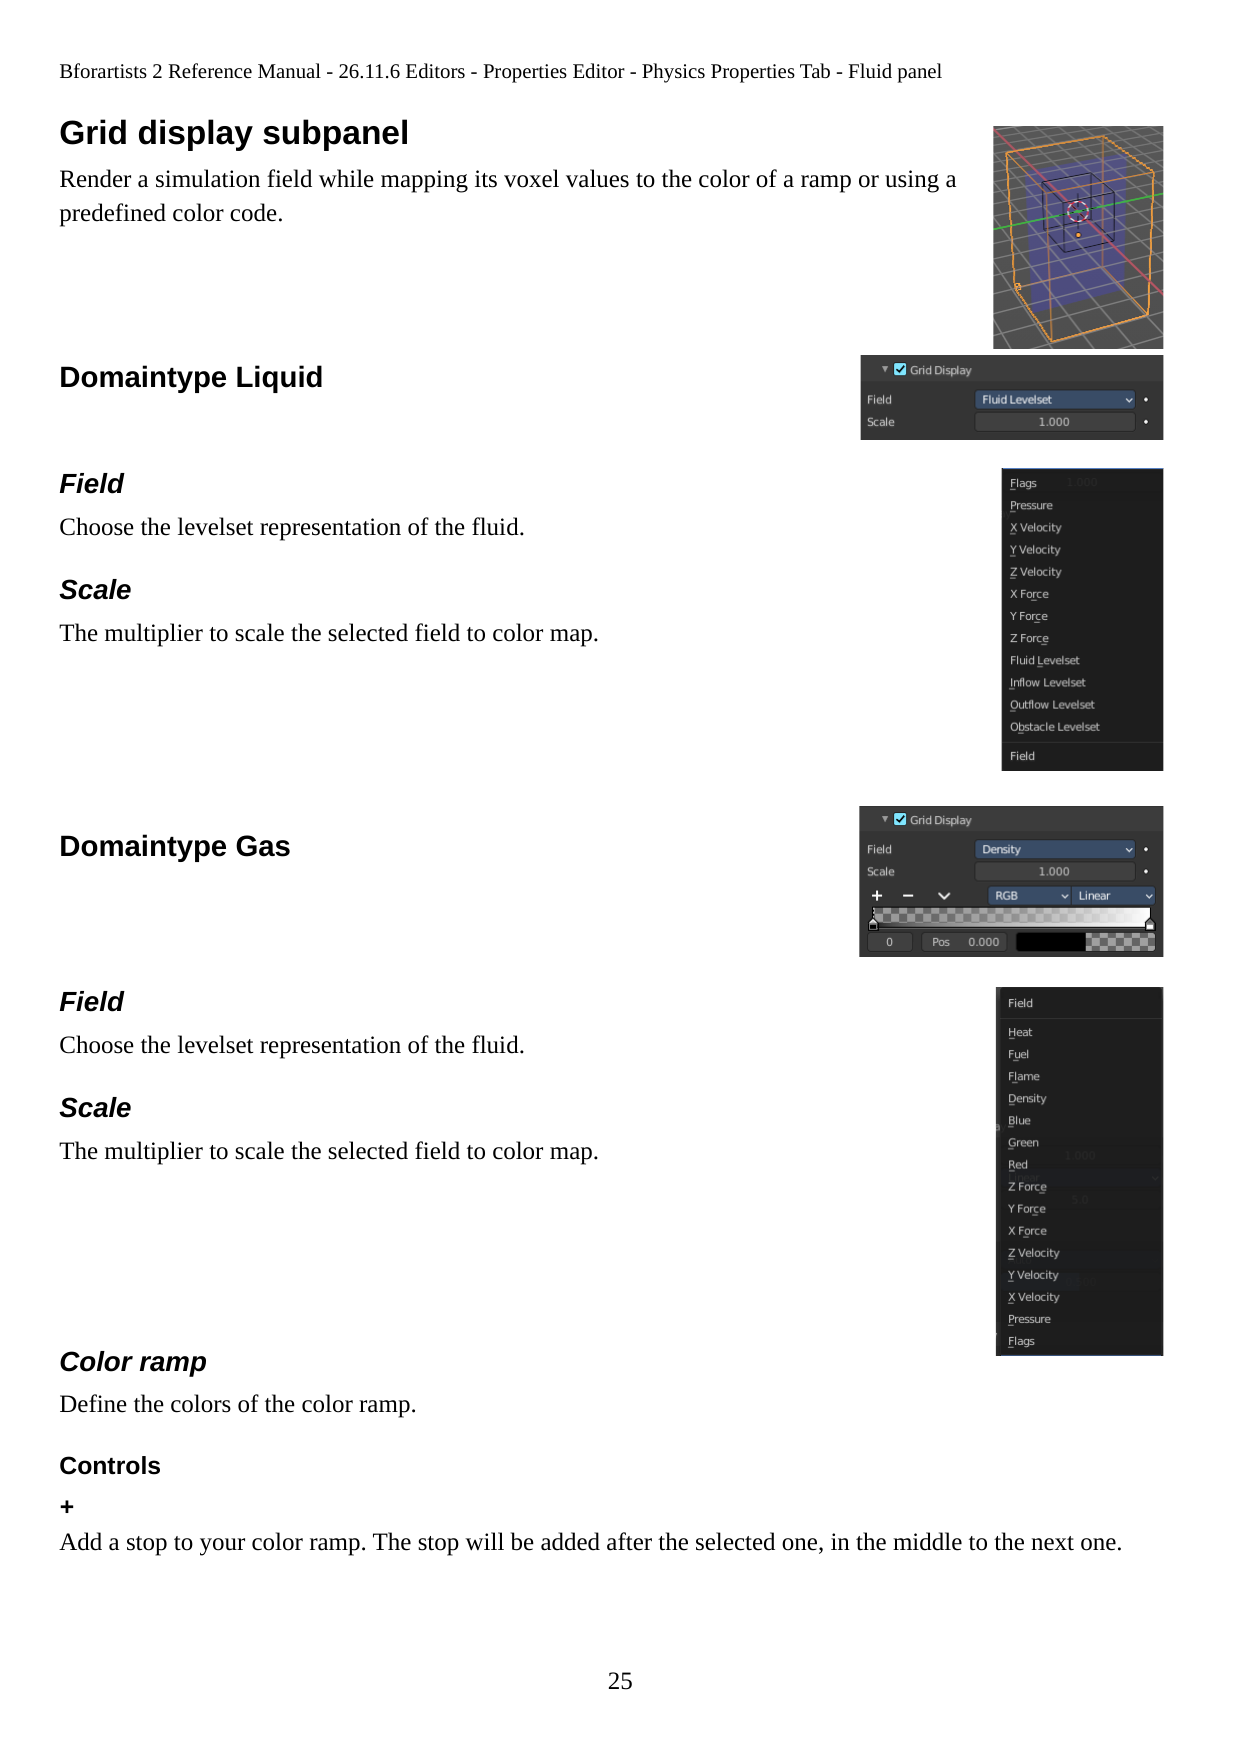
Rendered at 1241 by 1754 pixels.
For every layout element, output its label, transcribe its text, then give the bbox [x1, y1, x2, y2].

subtitle [1164, 360, 1181, 394]
subtitle Domaintype Gas [59, 829, 859, 863]
text The multiplier to scale the selected field to color map. [59, 618, 1001, 647]
picture [995, 987, 1164, 1356]
subtitle + [59, 1492, 1181, 1520]
subtitle Field [59, 986, 1181, 1018]
text Add a stop to your color ramp. The stop will be added after the selected one, in the middle to the next one. [59, 1527, 1181, 1555]
text Choose the levelset representation of the fluid. [59, 1030, 995, 1059]
picture [993, 126, 1164, 349]
subtitle Scale [59, 1092, 995, 1124]
subtitle [1164, 1092, 1181, 1124]
subtitle Field [59, 468, 1001, 500]
picture [859, 806, 1164, 957]
text The multiplier to scale the selected field to color map. [59, 1136, 995, 1165]
text Define the colors of the color ramp. [59, 1389, 1181, 1418]
subtitle [1164, 829, 1181, 863]
subtitle [1164, 468, 1181, 500]
picture [1001, 468, 1164, 771]
text Choose the levelset representation of the fluid. [59, 512, 1001, 541]
subtitle [1164, 574, 1181, 606]
subtitle Color ramp [59, 1345, 1181, 1377]
subtitle Domaintype Liquid [59, 360, 860, 394]
picture [860, 355, 1164, 440]
subtitle Grid display subpanel [59, 113, 1181, 151]
subtitle Controls [59, 1451, 1181, 1479]
text Render a simulation field while mapping its voxel values to the color of a ramp or using a predefined color code. [59, 164, 993, 227]
subtitle Scale [59, 574, 1001, 606]
